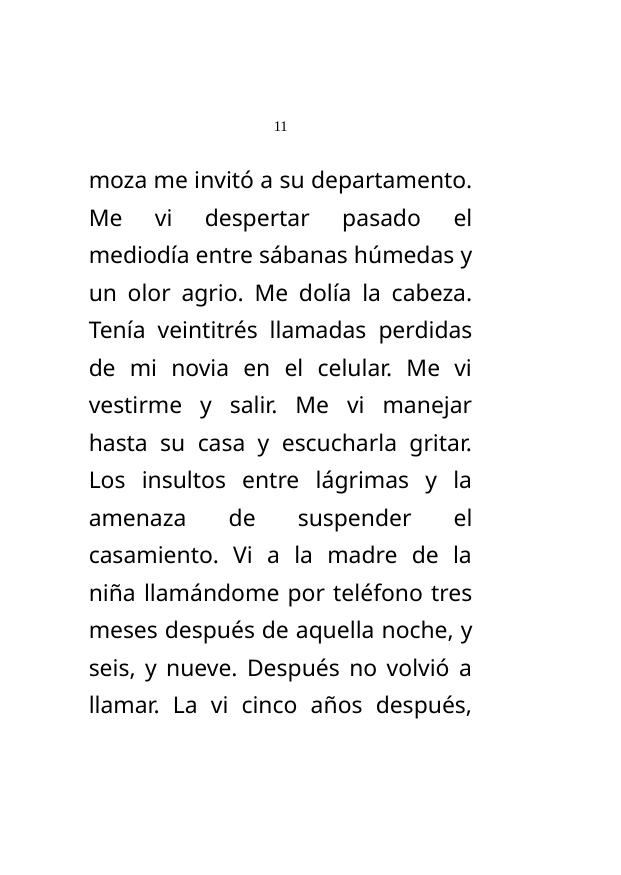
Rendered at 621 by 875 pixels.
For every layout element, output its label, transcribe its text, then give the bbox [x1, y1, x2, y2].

text moza me invitó a su departamento. Me vi despertar pasado el mediodía entre sábanas húmedas y un olor agrio. Me dolía la cabeza. Tenía veintitrés llamadas perdidas de mi novia en el celular. Me vi vestirme y salir. Me vi manejar hasta su casa y escucharla gritar. Los insultos entre lágrimas y la amenaza de suspender el casamiento. Vi a la madre de la niña llamándome por teléfono tres meses después de aquella noche, y seis, y nueve. Después no volvió a llamar. La vi cinco años después, [88, 164, 472, 721]
